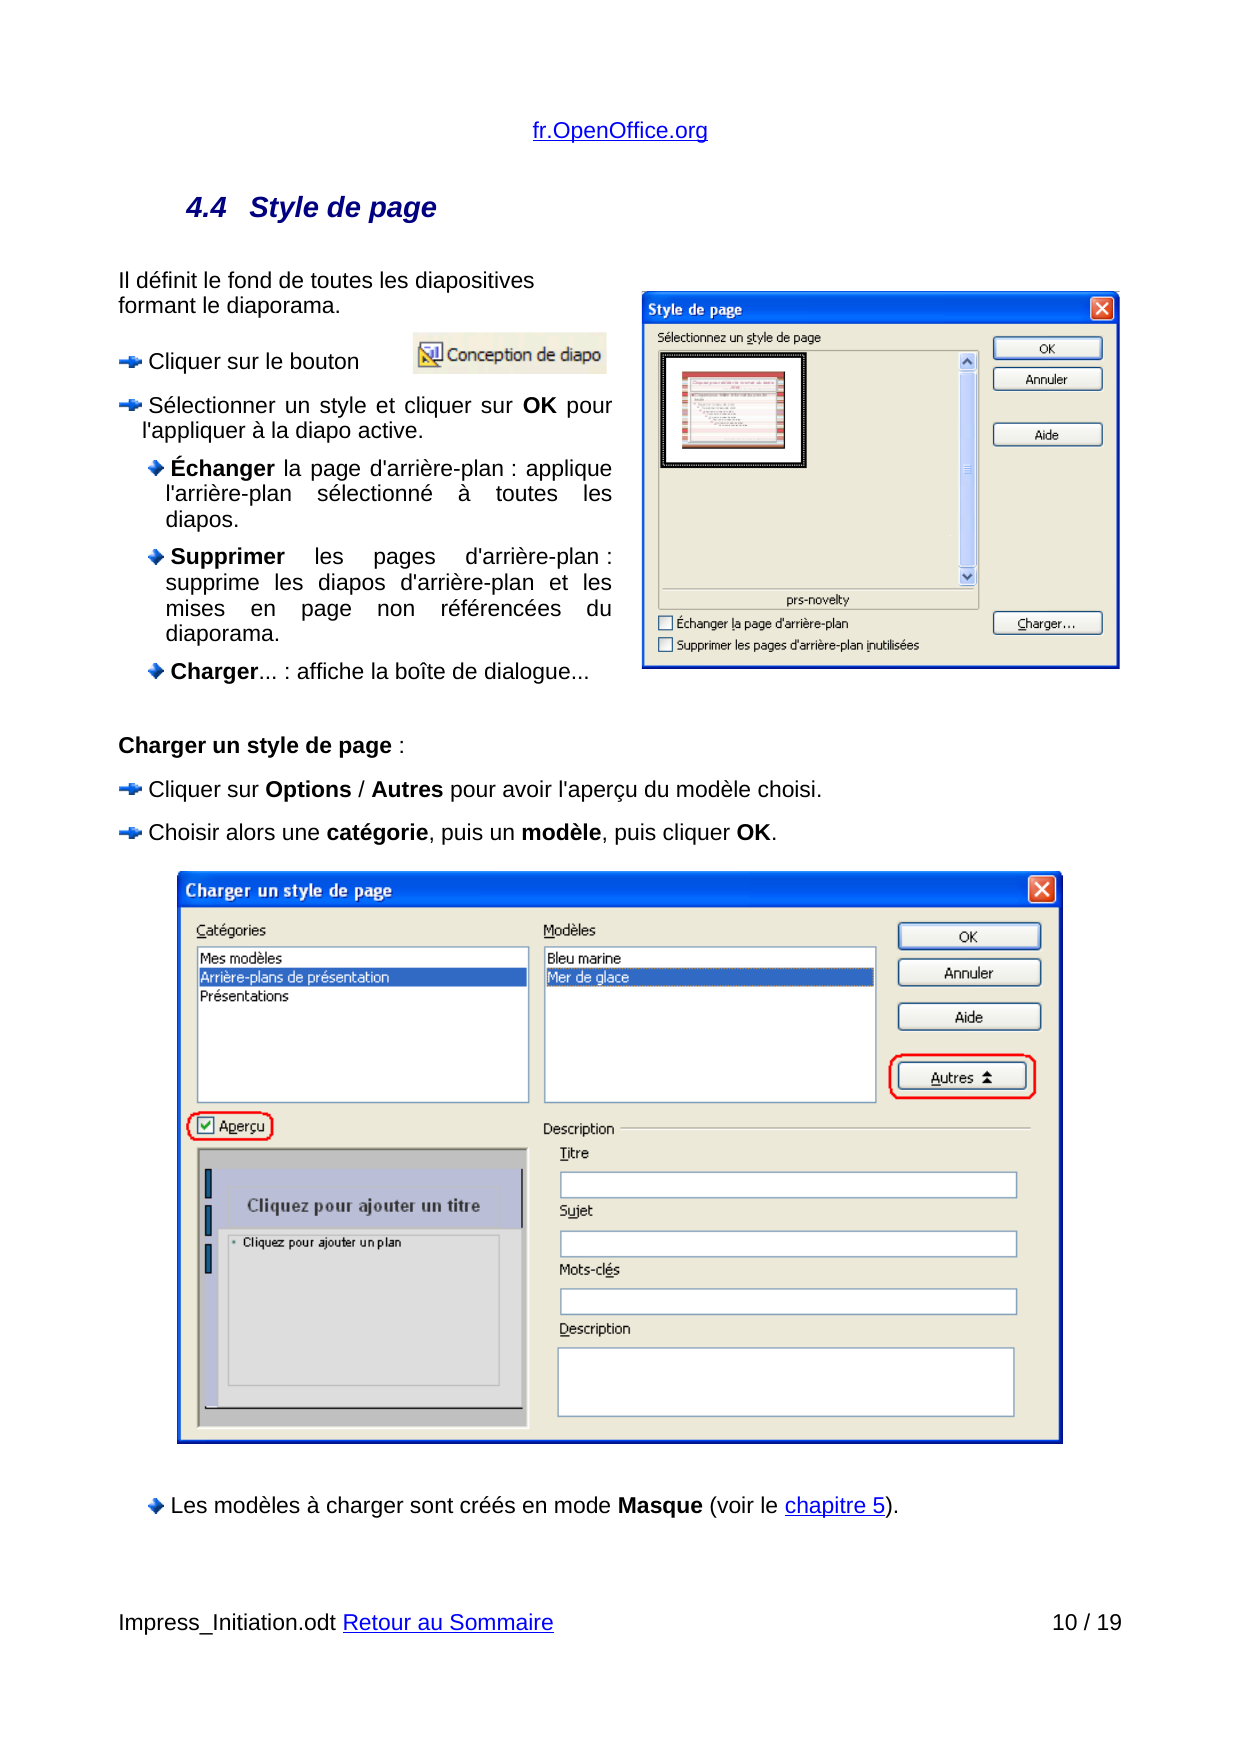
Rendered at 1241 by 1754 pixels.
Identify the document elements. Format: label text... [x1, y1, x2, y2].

picture [412, 331, 607, 374]
picture [148, 1498, 164, 1514]
picture [148, 549, 164, 565]
list Supprimer les pages d'arrière-plan : supprime les diapos d'arrière-plan et les mises en page non référencées du diaporama. [148, 544, 641, 647]
list Charger... : affiche la boîte de dialogue... [148, 658, 1122, 684]
text Il définit le fond de toutes les diapositives formant le diaporama. [118, 268, 1122, 319]
list Cliquer sur le bouton [118, 349, 641, 375]
picture [641, 291, 1120, 669]
list Les modèles à charger sont créés en mode Masque (voir le chapitre 5). [148, 1493, 1122, 1519]
picture [119, 356, 142, 368]
list Sélectionner un style et cliquer sur OK pour l'appliquer à la diapo active. [118, 392, 641, 444]
picture [119, 827, 142, 839]
list Choisir alors une catégorie, puis un modèle, puis cliquer OK. [118, 820, 1122, 845]
list Échanger la page d'arrière-plan : applique l'arrière-plan sélectionné à toutes les diapos. [148, 455, 641, 532]
list Charger un style de page : [118, 733, 1122, 759]
picture [177, 871, 1063, 1444]
picture [119, 399, 142, 411]
picture [148, 663, 164, 679]
picture [119, 783, 142, 795]
picture [148, 460, 164, 476]
subtitle Style de page [148, 191, 1122, 223]
list Cliquer sur Options / Autres pour avoir l'aperçu du modèle choisi. [118, 776, 1122, 802]
